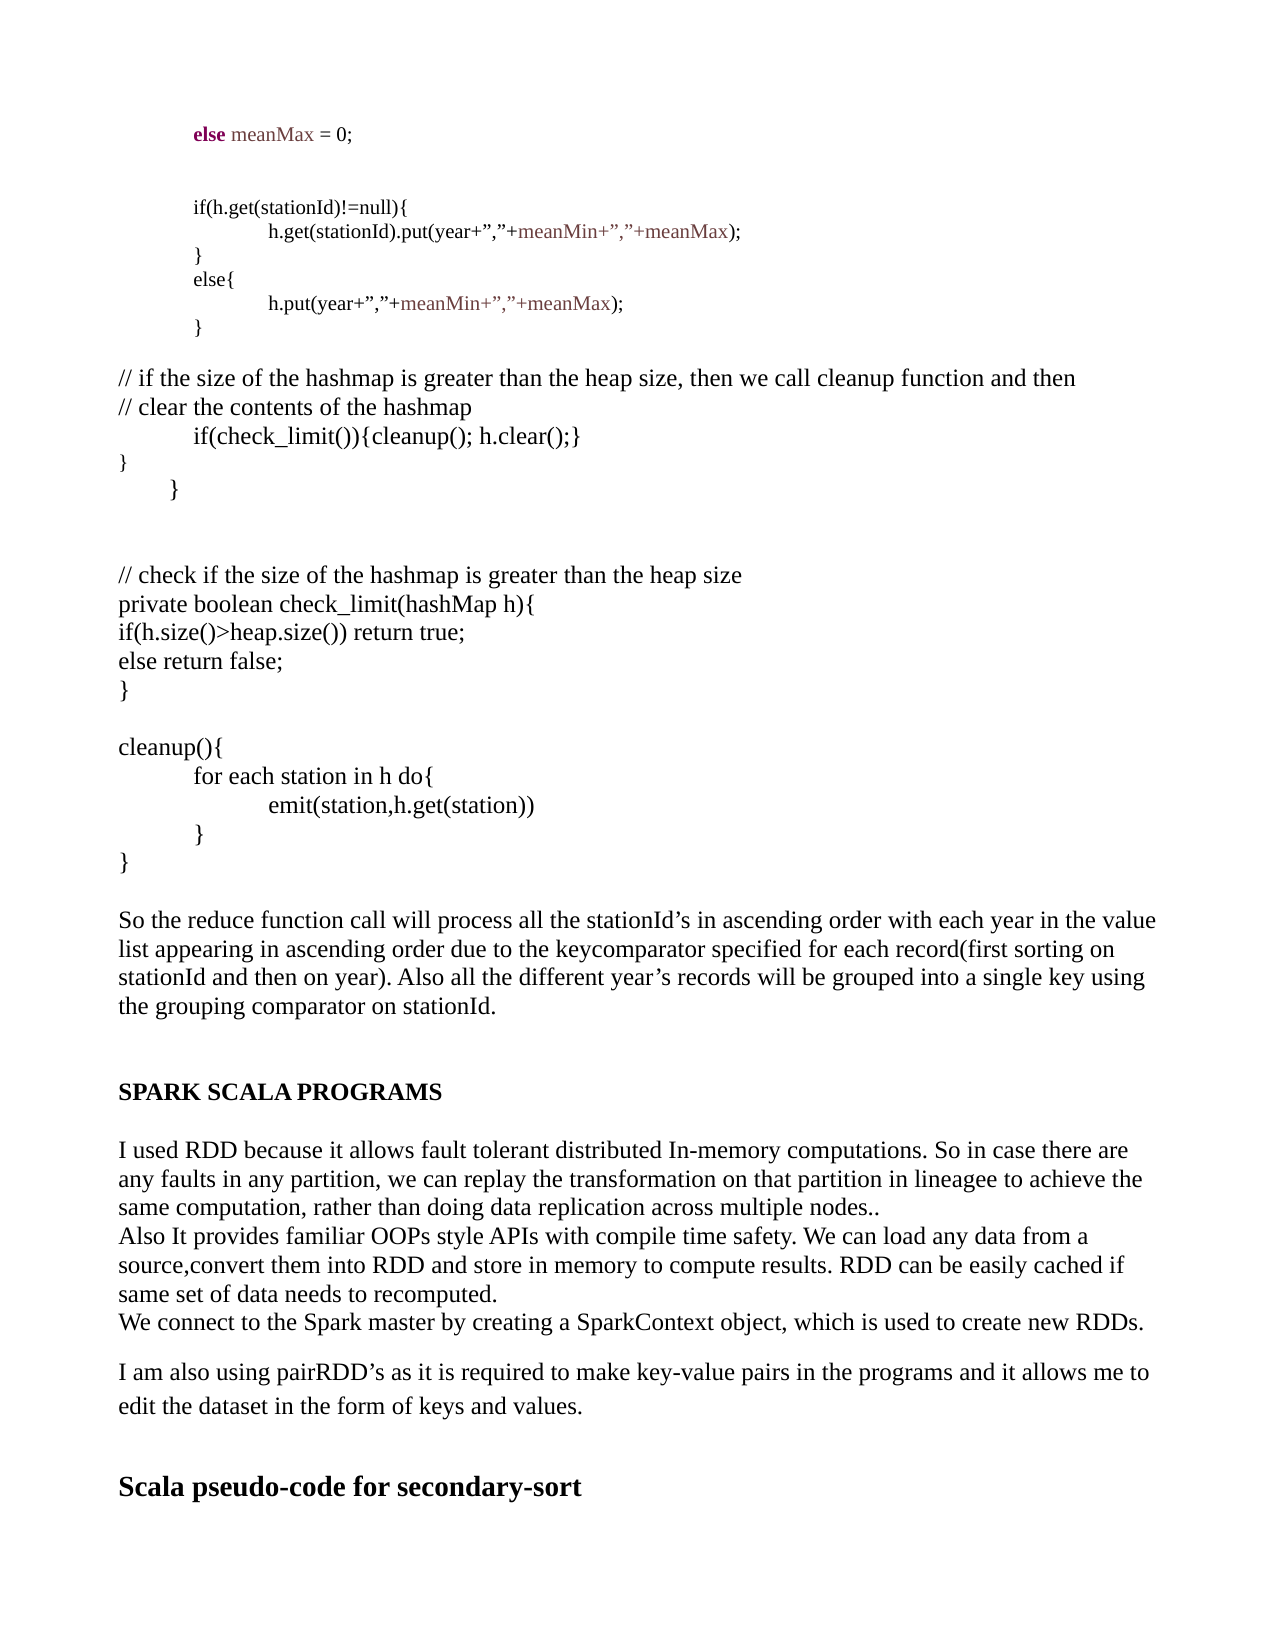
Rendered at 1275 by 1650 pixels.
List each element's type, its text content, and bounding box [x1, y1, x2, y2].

text else return false; [118, 646, 1157, 675]
text } [118, 474, 1157, 502]
text } [118, 315, 1157, 339]
text else{ [118, 267, 1157, 291]
text } [118, 819, 1157, 847]
text I used RDD because it allows fault tolerant distributed In-memory computations. So in case there are any faults in any partition, we can replay the transformation on that partition in lineagee to achieve the same computation, rather than doing data replication across multiple nodes.. [118, 1135, 1157, 1221]
text I am also using pairRDD’s as it is required to make key-value pairs in the programs and it allows me to edit the dataset in the form of keys and values. [118, 1357, 1157, 1420]
text So the reduce function call will process all the stationId’s in ascending order with each year in the value list appearing in ascending order due to the keycomparator specified for each record(first sorting on stationId and then on year). Also all the different year’s records will be grouped into a single key using the grouping comparator on stationId. [118, 905, 1157, 1020]
text else meanMax = 0; [118, 118, 1157, 147]
text emit(station,h.get(station)) [118, 790, 1157, 819]
text } [118, 450, 1157, 474]
text if(check_limit()){cleanup(); h.clear();} [118, 421, 1157, 450]
text // clear the contents of the hashmap [118, 392, 1157, 421]
text Scala pseudo-code for secondary-sort [118, 1469, 1157, 1502]
text private boolean check_limit(hashMap h){ [118, 589, 1157, 617]
text } [118, 847, 1157, 876]
text cleanup(){ [118, 732, 1157, 761]
text h.put(year+”,”+meanMin+”,”+meanMax); [118, 291, 1157, 315]
text if(h.get(stationId)!=null){ [118, 195, 1157, 219]
text SPARK SCALA PROGRAMS [118, 1077, 1157, 1106]
text We connect to the Spark master by creating a SparkContext object, which is used to create new RDDs. [118, 1307, 1157, 1336]
text // check if the size of the hashmap is greater than the heap size [118, 560, 1157, 589]
text Also It provides familiar OOPs style APIs with compile time safety. We can load any data from a source,convert them into RDD and store in memory to compute results. RDD can be easily cached if same set of data needs to recomputed. [118, 1221, 1157, 1307]
text h.get(stationId).put(year+”,”+meanMin+”,”+meanMax); [118, 219, 1157, 243]
text for each station in h do{ [118, 761, 1157, 790]
text } [118, 675, 1157, 704]
text } [118, 243, 1157, 267]
text // if the size of the hashmap is greater than the heap size, then we call cleanup function and then [118, 363, 1157, 392]
text if(h.size()>heap.size()) return true; [118, 617, 1157, 646]
